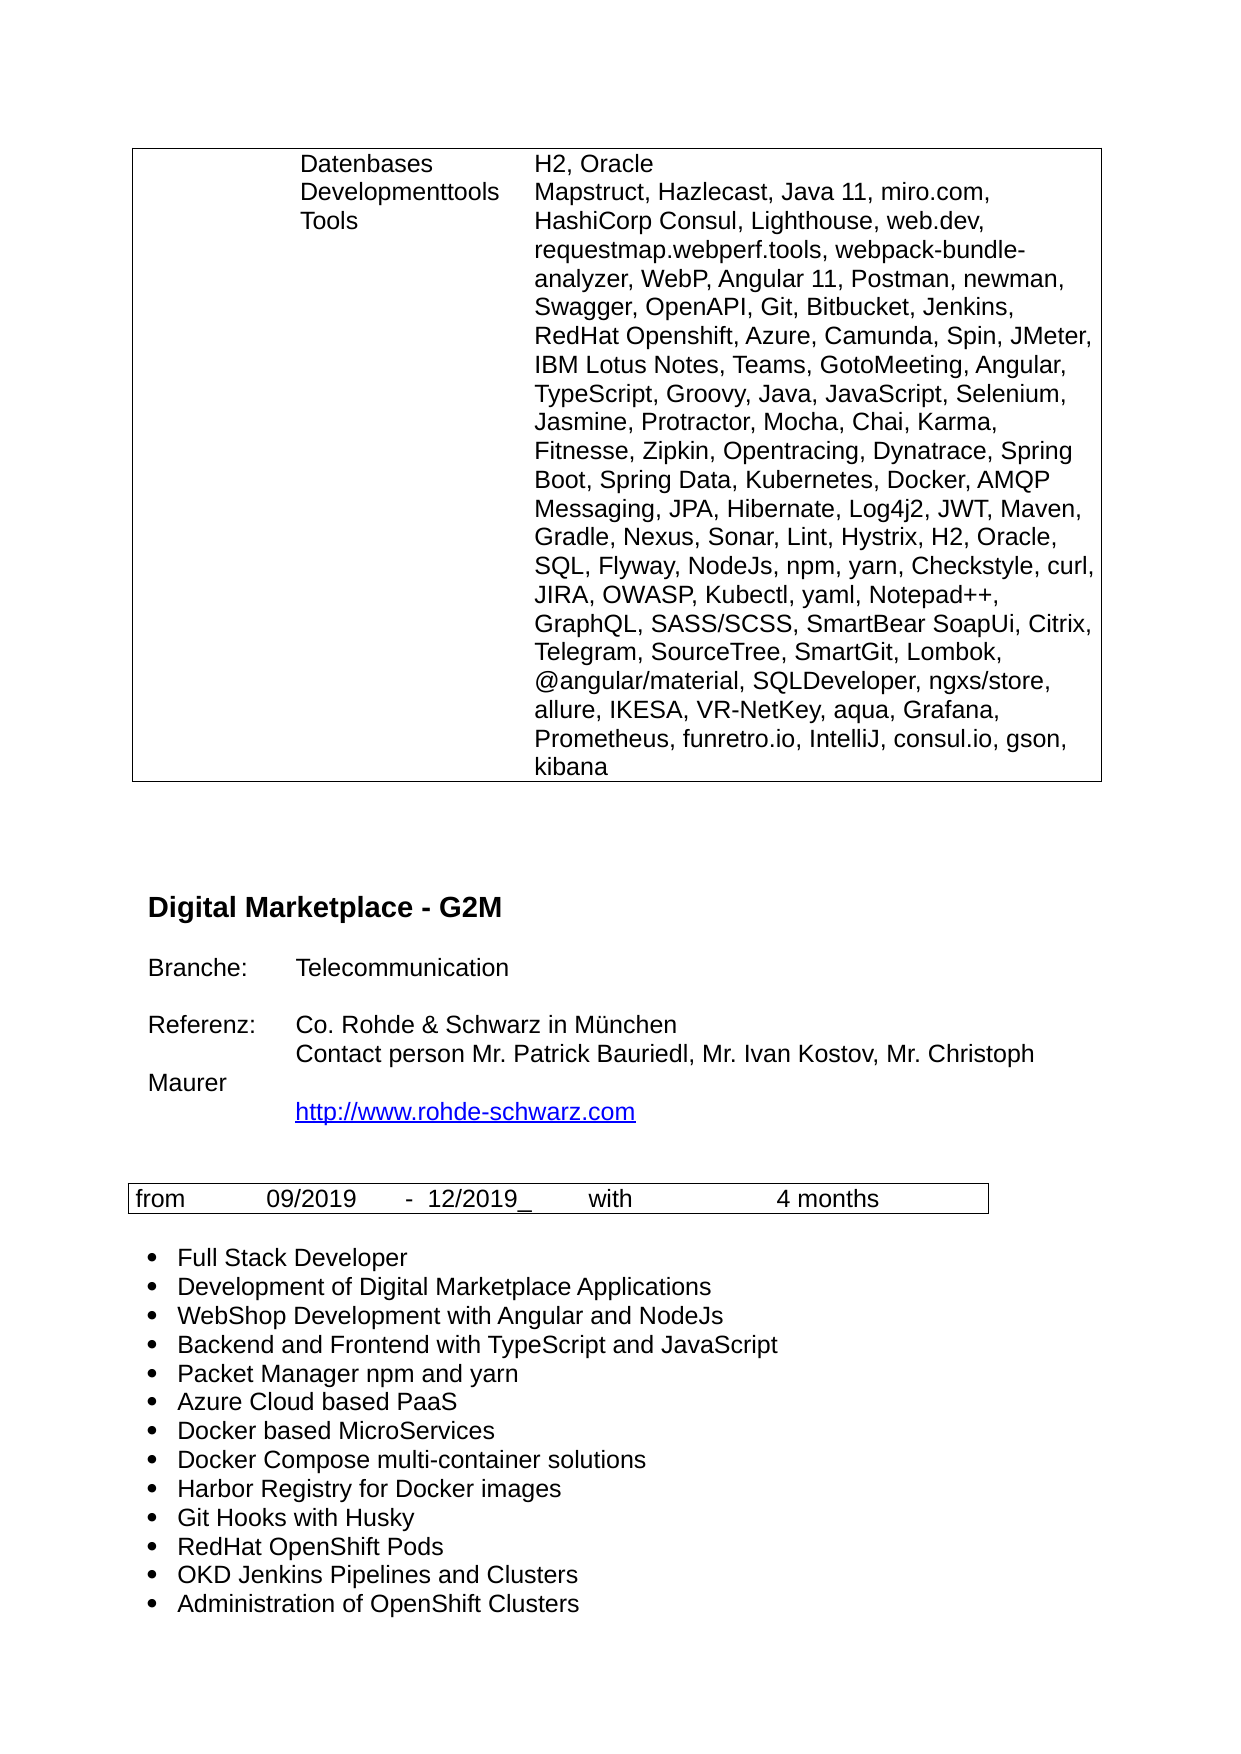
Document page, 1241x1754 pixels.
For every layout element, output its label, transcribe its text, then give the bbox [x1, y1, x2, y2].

table_cell Developmenttools Tools [297, 178, 531, 781]
text http://www.rohde-schwarz.com [221, 1097, 1104, 1125]
list Development of Digital Marketplace Applications [148, 1272, 1104, 1301]
list Packet Manager npm and yarn [148, 1358, 1104, 1387]
list WebShop Development with Angular and NodeJs [148, 1301, 1104, 1330]
table_header [133, 149, 297, 177]
subtitle Digital Marketplace - G2M [148, 891, 1104, 924]
list Backend and Frontend with TypeScript and JavaScript [148, 1330, 1104, 1358]
list Docker based MicroServices [148, 1416, 1104, 1445]
table_header 12/2019_ [420, 1184, 581, 1213]
table_header with [581, 1184, 762, 1213]
table_header - [398, 1184, 420, 1213]
list Full Stack Developer [148, 1243, 1104, 1272]
list Azure Cloud based PaaS [148, 1387, 1104, 1416]
table_header Datenbases [297, 149, 531, 177]
list RedHat OpenShift Pods [148, 1532, 1104, 1561]
text Referenz: Co. Rohde & Schwarz in München [148, 1010, 1104, 1039]
list OKD Jenkins Pipelines and Clusters [148, 1561, 1104, 1589]
text Contact person Mr. Patrick Bauriedl, Mr. Ivan Kostov, Mr. Christoph Maurer [148, 1039, 1104, 1097]
list Harbor Registry for Docker images [148, 1474, 1104, 1503]
text Branche: Telecommunication [148, 953, 1104, 982]
table_header from [129, 1184, 259, 1213]
table_cell [133, 178, 297, 781]
table_header 4 months [762, 1184, 988, 1213]
table_header 09/2019 [259, 1184, 398, 1213]
table_header H2, Oracle [531, 149, 1101, 177]
list Git Hooks with Husky [148, 1503, 1104, 1532]
list Docker Compose multi-container solutions [148, 1445, 1104, 1474]
table_cell Mapstruct, Hazlecast, Java 11, miro.com, HashiCorp Consul, Lighthouse, web.dev, requestmap.webperf.tools, webpack-bundle-analyzer, WebP, Angular 11, Postman, newman, Swagger, OpenAPI, Git, Bitbucket, Jenkins, RedHat Openshift, Azure, Camunda, Spin, JMeter, IBM Lotus Notes, Teams, GotoMeeting, Angular, TypeScript, Groovy, Java, JavaScript, Selenium, Jasmine, Protractor, Mocha, Chai, Karma, Fitnesse, Zipkin, Opentracing, Dynatrace, Spring Boot, Spring Data, Kubernetes, Docker, AMQP Messaging, JPA, Hibernate, Log4j2, JWT, Maven, Gradle, Nexus, Sonar, Lint, Hystrix, H2, Oracle, SQL, Flyway, NodeJs, npm, yarn, Checkstyle, curl, JIRA, OWASP, Kubectl, yaml, Notepad++, GraphQL, SASS/SCSS, SmartBear SoapUi, Citrix, Telegram, SourceTree, SmartGit, Lombok, @angular/material, SQLDeveloper, ngxs/store, allure, IKESA, VR-NetKey, aqua, Grafana, Prometheus, funretro.io, IntelliJ, consul.io, gson, kibana [531, 178, 1101, 781]
list Administration of OpenShift Clusters [148, 1589, 1104, 1618]
